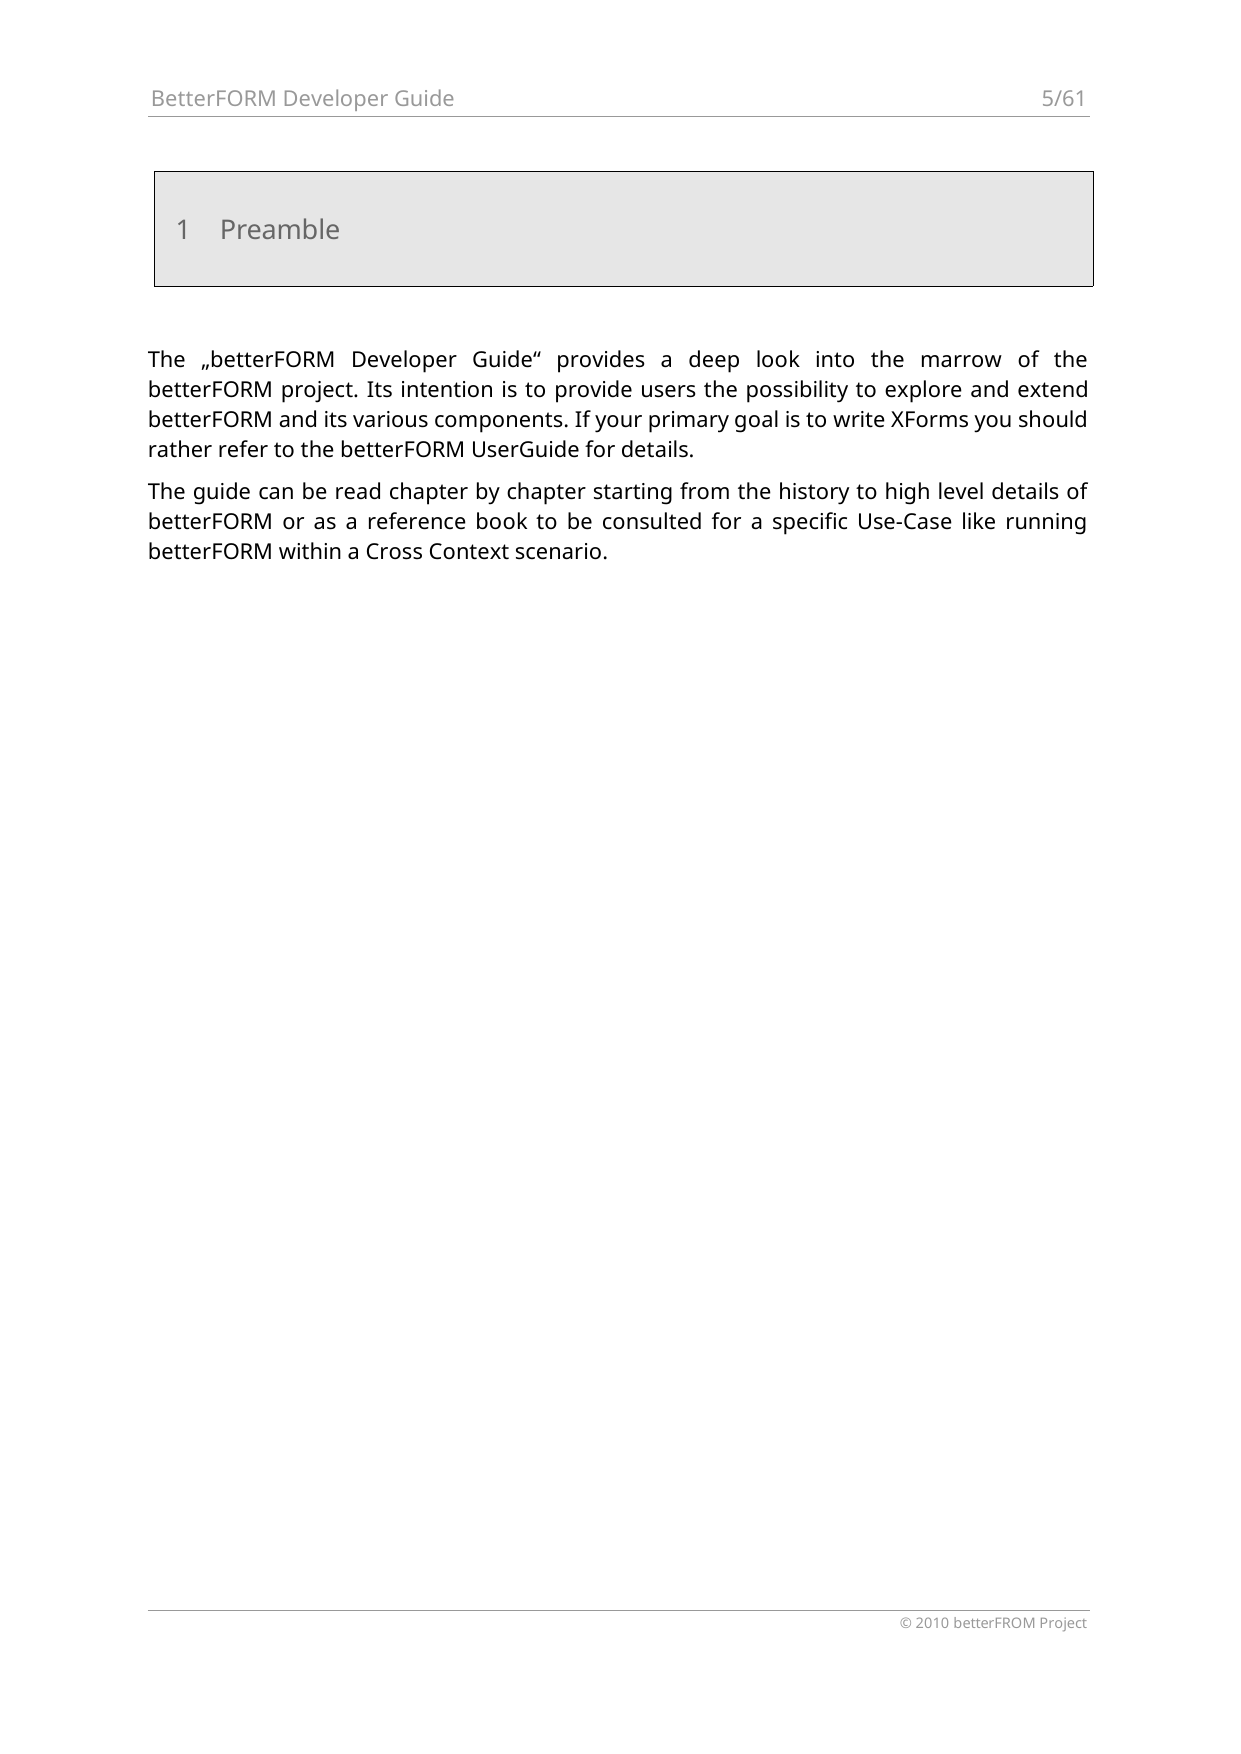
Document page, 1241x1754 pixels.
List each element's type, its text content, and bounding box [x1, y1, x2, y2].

text The guide can be read chapter by chapter starting from the history to high level details of betterFORM or as a reference book to be consulted for a specific Use-Case like running betterFORM within a Cross Context scenario. [148, 476, 1090, 566]
text The „betterFORM Developer Guide“ provides a deep look into the marrow of the betterFORM project. Its intention is to provide users the possibility to explore and extend betterFORM and its various components. If your primary goal is to write XForms you should rather refer to the betterFORM UserGuide for details. [148, 344, 1090, 464]
subtitle Preamble [155, 172, 1093, 286]
